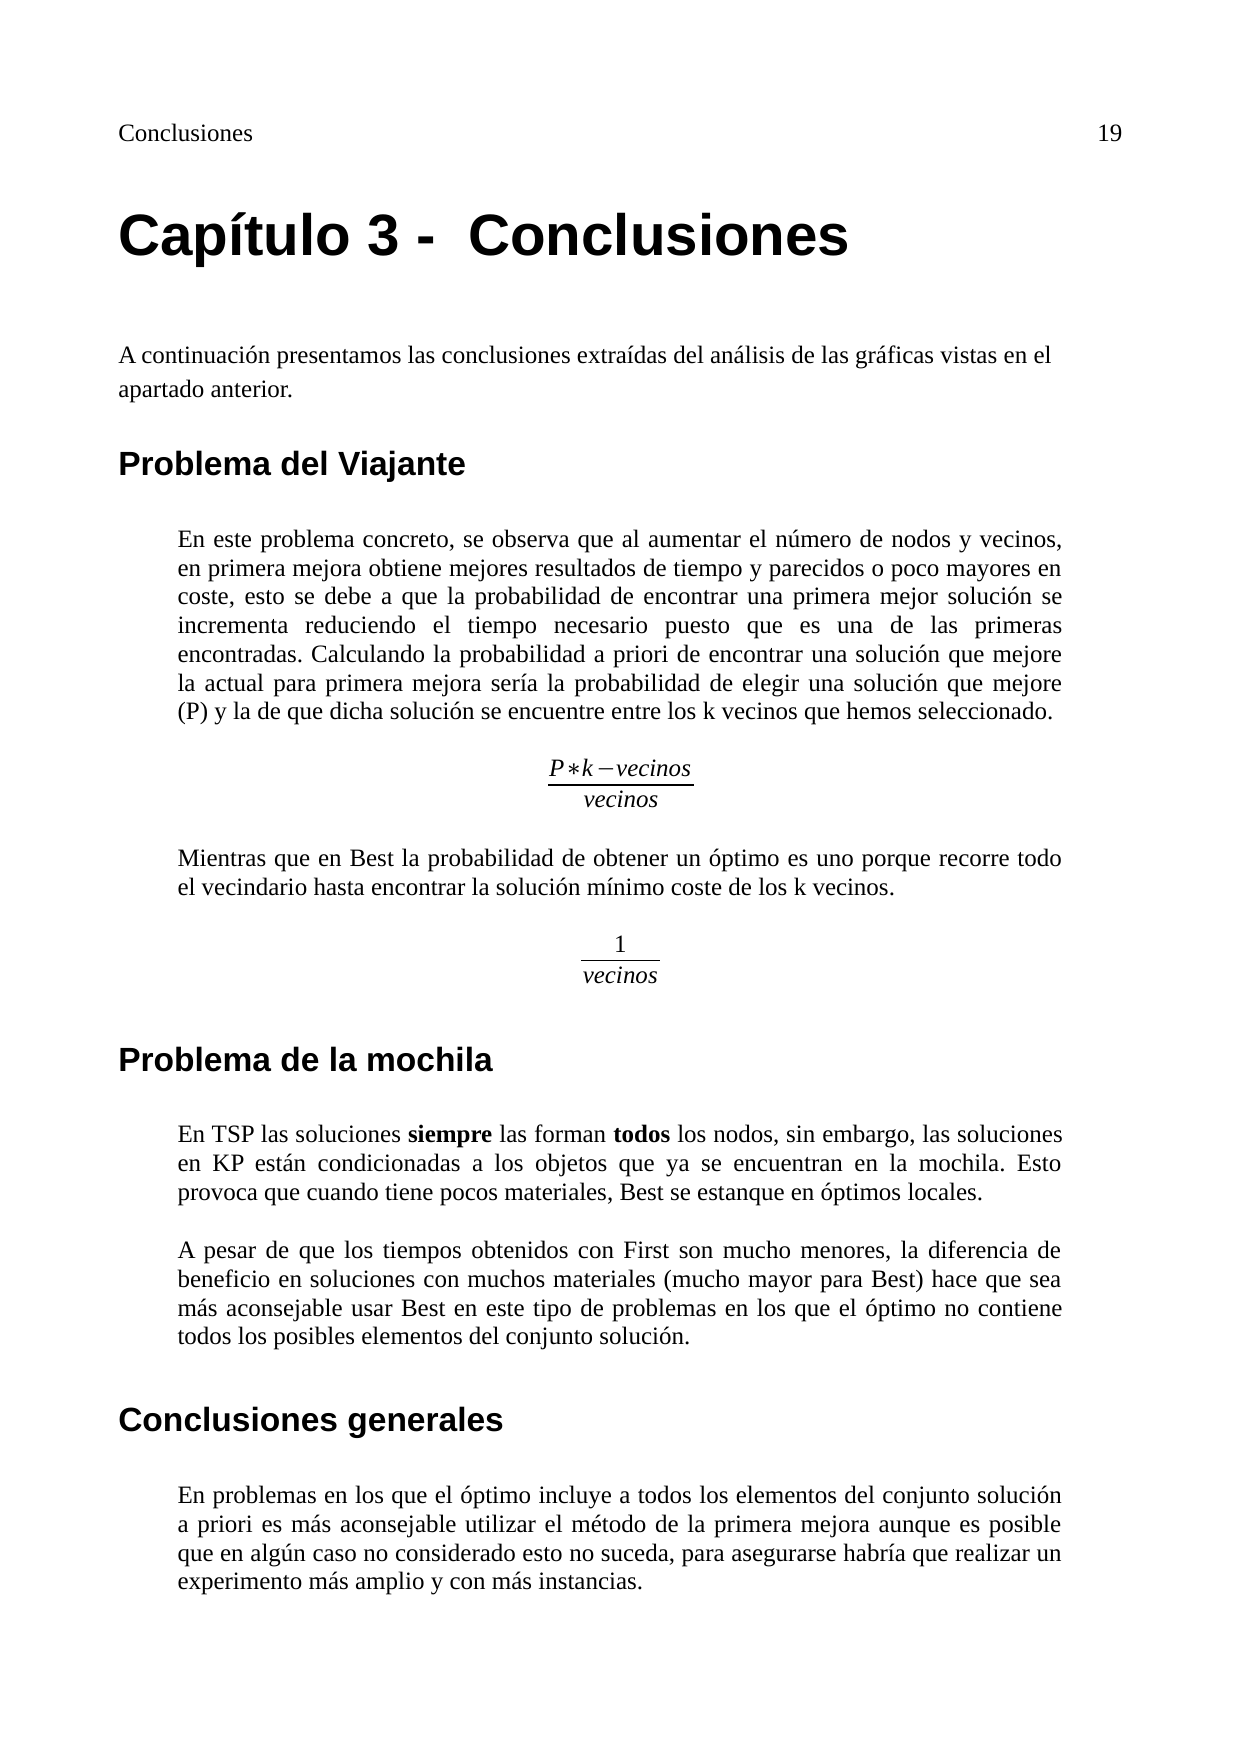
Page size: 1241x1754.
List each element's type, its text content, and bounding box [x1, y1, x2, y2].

text A pesar de que los tiempos obtenidos con First son mucho menores, la diferencia de beneficio en soluciones con muchos materiales (mucho mayor para Best) hace que sea más aconsejable usar Best en este tipo de problemas en los que el óptimo no contiene todos los posibles elementos del conjunto solución. [177, 1235, 1063, 1350]
text En problemas en los que el óptimo incluye a todos los elementos del conjunto solución a priori es más aconsejable utilizar el método de la primera mejora aunque es posible que en algún caso no considerado esto no suceda, para asegurarse habría que realizar un experimento más amplio y con más instancias. [177, 1480, 1063, 1595]
subtitle Conclusiones generales [118, 1400, 1122, 1439]
subtitle Problema de la mochila [118, 1039, 1122, 1078]
text En TSP las soluciones siempre las forman todos los nodos, sin embargo, las soluciones en KP están condicionadas a los objetos que ya se encuentran en la mochila. Esto provoca que cuando tiene pocos materiales, Best se estanque en óptimos locales. [177, 1119, 1063, 1206]
text En este problema concreto, se observa que al aumentar el número de nodos y vecinos, en primera mejora obtiene mejores resultados de tiempo y parecidos o poco mayores en coste, esto se debe a que la probabilidad de encontrar una primera mejor solución se incrementa reduciendo el tiempo necesario puesto que es una de las primeras encontradas. Calculando la probabilidad a priori de encontrar una solución que mejore la actual para primera mejora sería la probabilidad de elegir una solución que mejore (P) y la de que dicha solución se encuentre entre los k vecinos que hemos seleccionado. [177, 524, 1063, 725]
subtitle Problema del Viajante [118, 444, 1122, 482]
subtitle Conclusiones [118, 201, 1122, 268]
text A continuación presentamos las conclusiones extraídas del análisis de las gráficas vistas en el apartado anterior. [118, 340, 1122, 403]
text Mientras que en Best la probabilidad de obtener un óptimo es uno porque recorre todo el vecindario hasta encontrar la solución mínimo coste de los k vecinos. [177, 843, 1063, 901]
